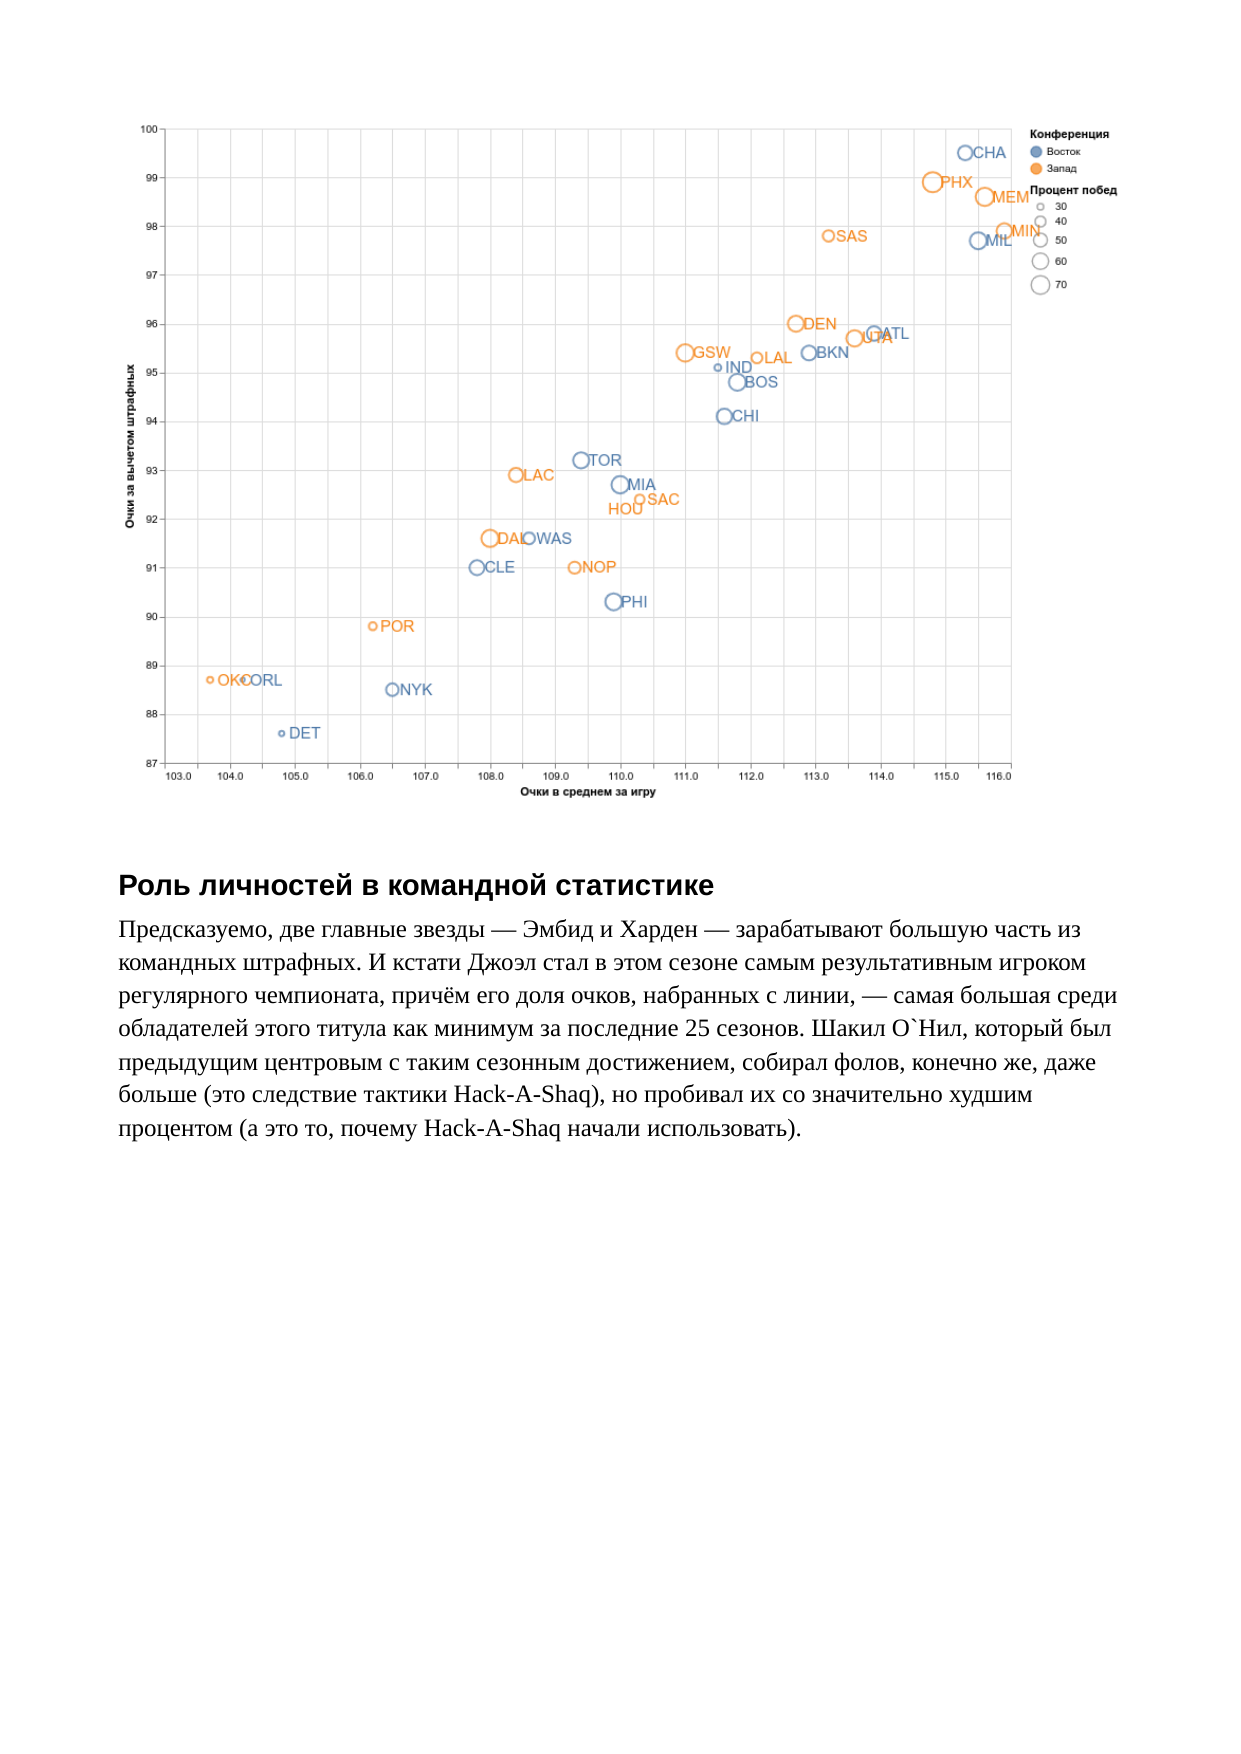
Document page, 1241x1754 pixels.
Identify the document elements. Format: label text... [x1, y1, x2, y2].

picture [118, 118, 1123, 802]
subtitle Роль личностей в командной статистике [118, 868, 1122, 902]
text Предсказуемо, две главные звезды — Эмбид и Харден — зарабатывают большую часть из командных штрафных. И кстати Джоэл стал в этом сезоне самым результативным игроком регулярного чемпионата, причём его доля очков, набранных с линии, — самая большая среди обладателей этого титула как минимум за последние 25 сезонов. Шакил О`Нил, который был предыдущим центровым с таким сезонным достижением, собирал фолов, конечно же, даже больше (это следствие тактики Hack-A-Shaq), но пробивал их со значительно худшим процентом (а это то, почему Hack-A-Shaq начали использовать). [118, 914, 1122, 1141]
